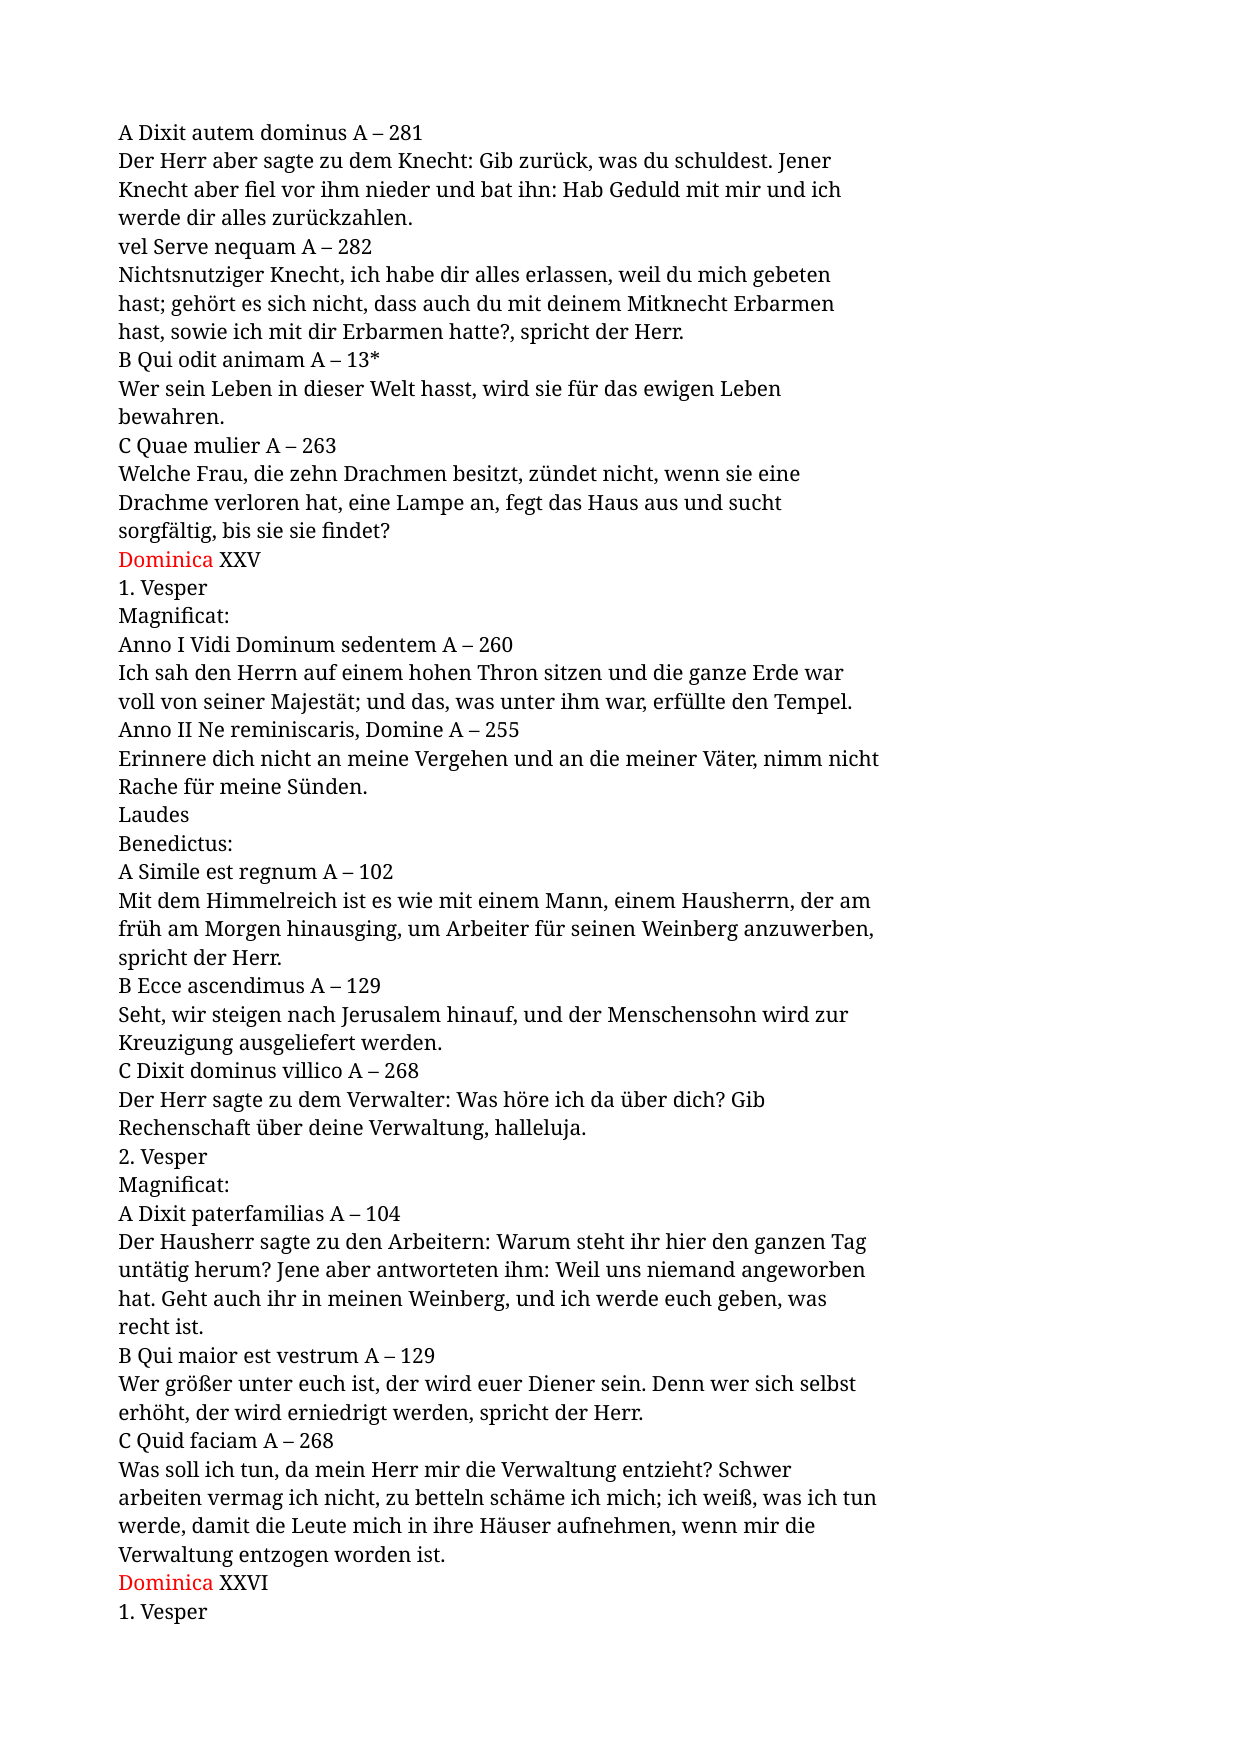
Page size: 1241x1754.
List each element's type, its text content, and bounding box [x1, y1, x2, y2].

text werde, damit die Leute mich in ihre Häuser aufnehmen, wenn mir die [118, 1512, 1122, 1540]
text Ich sah den Herrn auf einem hohen Thron sitzen und die ganze Erde war [118, 658, 1122, 687]
text Rechenschaft über deine Verwaltung, halleluja. [118, 1113, 1122, 1142]
text B Ecce ascendimus A – 129 [118, 971, 1122, 1000]
text werde dir alles zurückzahlen. [118, 203, 1122, 232]
text Welche Frau, die zehn Drachmen besitzt, zündet nicht, wenn sie eine [118, 459, 1122, 488]
text Rache für meine Sünden. [118, 772, 1122, 801]
text erhöht, der wird erniedrigt werden, spricht der Herr. [118, 1398, 1122, 1426]
text Drachme verloren hat, eine Lampe an, fegt das Haus aus und sucht [118, 488, 1122, 516]
text 2. Vesper [118, 1142, 1122, 1170]
text C Quid faciam A – 268 [118, 1426, 1122, 1455]
text Dominica XXV [118, 545, 1122, 573]
text Verwaltung entzogen worden ist. [118, 1540, 1122, 1568]
text vel Serve nequam A – 282 [118, 232, 1122, 260]
text Der Herr aber sagte zu dem Knecht: Gib zurück, was du schuldest. Jener [118, 147, 1122, 175]
text bewahren. [118, 402, 1122, 431]
text A Dixit autem dominus A – 281 [118, 118, 1122, 147]
text Der Hausherr sagte zu den Arbeitern: Warum steht ihr hier den ganzen Tag [118, 1227, 1122, 1256]
text früh am Morgen hinausging, um Arbeiter für seinen Weinberg anzuwerben, [118, 914, 1122, 943]
text 1. Vesper [118, 573, 1122, 602]
text Wer sein Leben in dieser Welt hasst, wird sie für das ewigen Leben [118, 374, 1122, 402]
text B Qui odit animam A – 13* [118, 346, 1122, 374]
text Anno II Ne reminiscaris, Domine A – 255 [118, 715, 1122, 744]
text A Dixit paterfamilias A – 104 [118, 1199, 1122, 1227]
text Seht, wir steigen nach Jerusalem hinauf, und der Menschensohn wird zur [118, 1000, 1122, 1028]
text Magnificat: [118, 602, 1122, 630]
text 1. Vesper [118, 1597, 1122, 1625]
text sorgfältig, bis sie sie findet? [118, 516, 1122, 545]
text hat. Geht auch ihr in meinen Weinberg, und ich werde euch geben, was [118, 1284, 1122, 1312]
text Magnificat: [118, 1170, 1122, 1199]
text Der Herr sagte zu dem Verwalter: Was höre ich da über dich? Gib [118, 1085, 1122, 1113]
text A Simile est regnum A – 102 [118, 857, 1122, 886]
text hast, sowie ich mit dir Erbarmen hatte?, spricht der Herr. [118, 317, 1122, 346]
text Was soll ich tun, da mein Herr mir die Verwaltung entzieht? Schwer [118, 1455, 1122, 1483]
text Mit dem Himmelreich ist es wie mit einem Mann, einem Hausherrn, der am [118, 886, 1122, 914]
text spricht der Herr. [118, 943, 1122, 971]
text Nichtsnutziger Knecht, ich habe dir alles erlassen, weil du mich gebeten [118, 260, 1122, 289]
text C Quae mulier A – 263 [118, 431, 1122, 459]
text untätig herum? Jene aber antworteten ihm: Weil uns niemand angeworben [118, 1256, 1122, 1284]
text hast; gehört es sich nicht, dass auch du mit deinem Mitknecht Erbarmen [118, 289, 1122, 317]
text Anno I Vidi Dominum sedentem A – 260 [118, 630, 1122, 658]
text C Dixit dominus villico A – 268 [118, 1057, 1122, 1085]
text Knecht aber fiel vor ihm nieder und bat ihn: Hab Geduld mit mir und ich [118, 175, 1122, 203]
text voll von seiner Majestät; und das, was unter ihm war, erfüllte den Tempel. [118, 687, 1122, 715]
text Laudes [118, 801, 1122, 829]
text Benedictus: [118, 829, 1122, 857]
text Kreuzigung ausgeliefert werden. [118, 1028, 1122, 1057]
text Erinnere dich nicht an meine Vergehen und an die meiner Väter, nimm nicht [118, 744, 1122, 772]
text Dominica XXVI [118, 1568, 1122, 1597]
text B Qui maior est vestrum A – 129 [118, 1341, 1122, 1369]
text recht ist. [118, 1312, 1122, 1341]
text Wer größer unter euch ist, der wird euer Diener sein. Denn wer sich selbst [118, 1369, 1122, 1398]
text arbeiten vermag ich nicht, zu betteln schäme ich mich; ich weiß, was ich tun [118, 1483, 1122, 1512]
